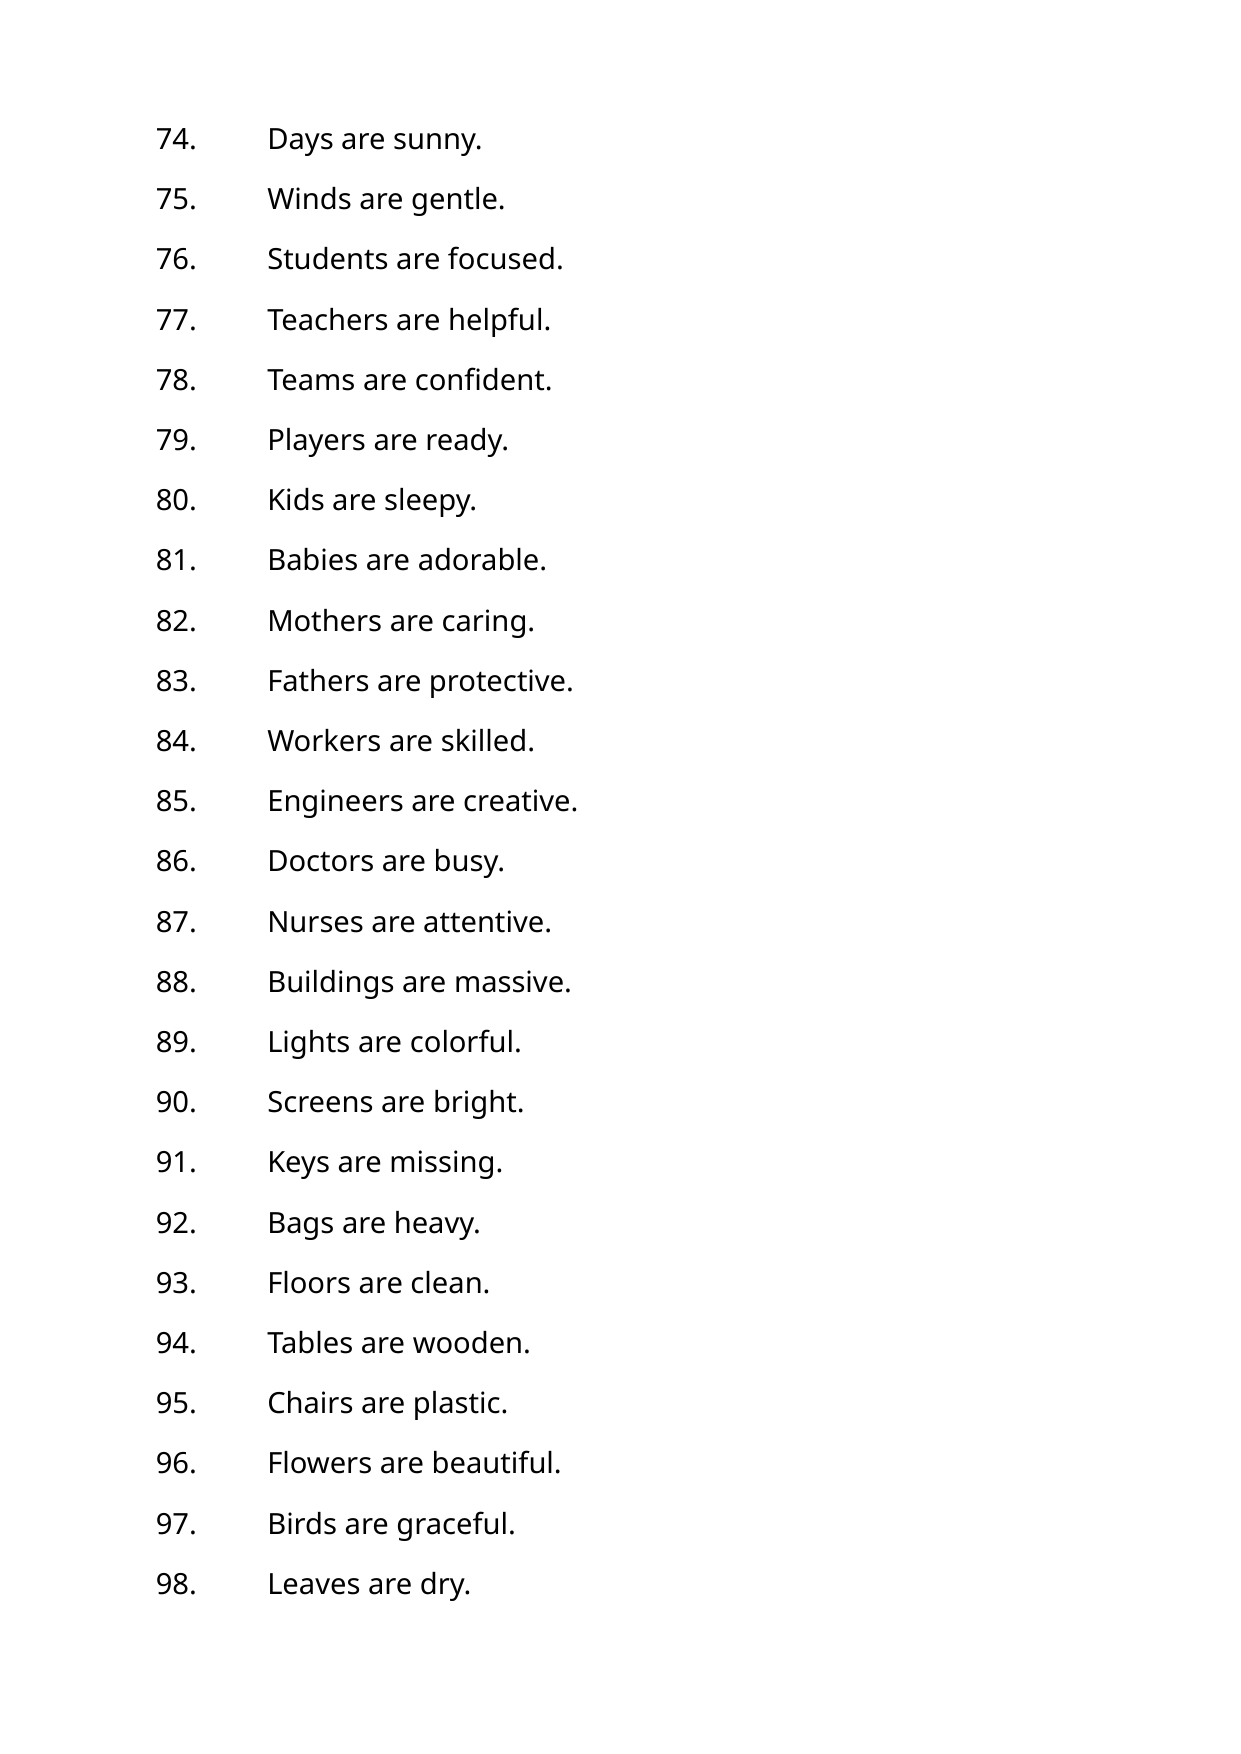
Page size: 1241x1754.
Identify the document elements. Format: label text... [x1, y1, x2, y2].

list Lights are colorful. [156, 1021, 1122, 1061]
list Flowers are beautiful. [156, 1443, 1122, 1482]
list Floors are clean. [156, 1262, 1122, 1302]
list Buildings are massive. [156, 961, 1122, 1001]
list Days are sunny. [156, 118, 1122, 158]
list Keys are missing. [156, 1142, 1122, 1181]
list Bags are heavy. [156, 1202, 1122, 1242]
list Chairs are plastic. [156, 1382, 1122, 1422]
list Leaves are dry. [156, 1563, 1122, 1603]
list Mothers are caring. [156, 600, 1122, 639]
list Nurses are attentive. [156, 901, 1122, 941]
list Birds are graceful. [156, 1503, 1122, 1543]
list Doctors are busy. [156, 841, 1122, 880]
list Teachers are helpful. [156, 299, 1122, 338]
list Tables are wooden. [156, 1322, 1122, 1362]
list Babies are adorable. [156, 539, 1122, 579]
list Engineers are creative. [156, 780, 1122, 820]
list Screens are bright. [156, 1081, 1122, 1121]
list Students are focused. [156, 238, 1122, 278]
list Workers are skilled. [156, 720, 1122, 760]
list Kids are sleepy. [156, 479, 1122, 519]
list Fathers are protective. [156, 660, 1122, 700]
list Teams are confident. [156, 359, 1122, 399]
list Winds are gentle. [156, 178, 1122, 218]
list Players are ready. [156, 419, 1122, 459]
